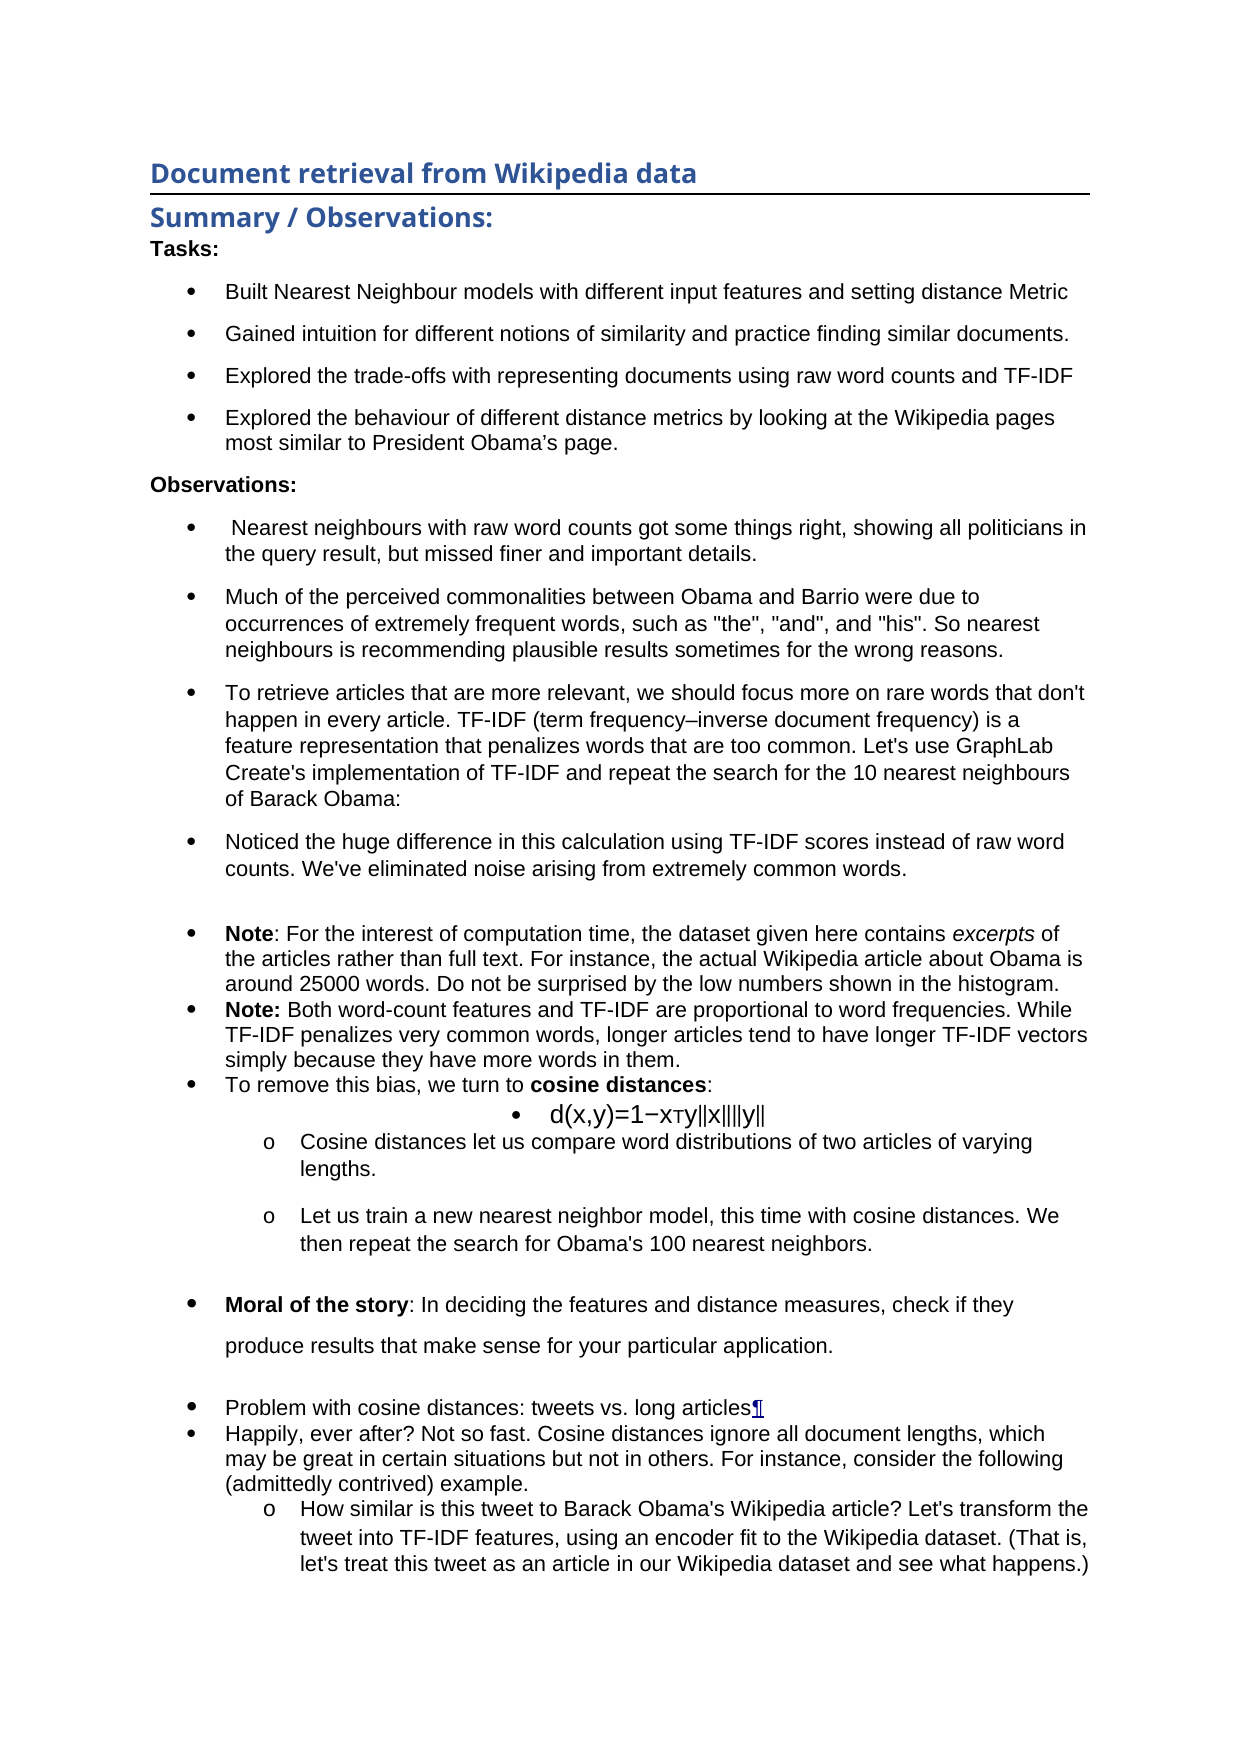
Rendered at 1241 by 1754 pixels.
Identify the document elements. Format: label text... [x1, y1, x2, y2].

list Explored the behaviour of different distance metrics by looking at the Wikipedia pages most similar to President Obama’s page. [187, 404, 1090, 455]
text Tasks: [150, 236, 1090, 261]
subtitle Summary / Observations: [150, 199, 1090, 236]
list d(x,y)=1−xTy∥x∥∥y∥ [187, 1098, 1090, 1129]
list Explored the trade-offs with representing documents using raw word counts and TF-IDF [187, 363, 1090, 388]
list Nearest neighbours with raw word counts got some things right, showing all politicians in the query result, but missed finer and important details. [187, 515, 1090, 566]
list Let us train a new nearest neighbor model, this time with cosine distances. We then repeat the search for Obama's 100 nearest neighbors. [262, 1203, 1090, 1256]
subtitle Document retrieval from Wikipedia data [150, 154, 1090, 193]
list Note: For the interest of computation time, the dataset given here contains excerpts of the articles rather than full text. For instance, the actual Wikipedia article about Obama is around 25000 words. Do not be surprised by the low numbers shown in the histogram. [187, 921, 1090, 997]
list Problem with cosine distances: tweets vs. long articles¶ [187, 1380, 1090, 1421]
list How similar is this tweet to Barack Obama's Wikipedia article? Let's transform the tweet into TF-IDF features, using an encoder fit to the Wikipedia dataset. (That is, let's treat this tweet as an article in our Wikipedia dataset and see what happens.) [262, 1496, 1090, 1577]
list Gained intuition for different notions of similarity and practice finding similar documents. [187, 321, 1090, 346]
list Built Nearest Neighbour models with different input features and setting distance Metric [187, 279, 1090, 304]
text Observations: [150, 472, 1090, 497]
list Note: Both word-count features and TF-IDF are proportional to word frequencies. While TF-IDF penalizes very common words, longer articles tend to have longer TF-IDF vectors simply because they have more words in them. [187, 997, 1090, 1072]
list To retrieve articles that are more relevant, we should focus more on rare words that don't happen in every article. TF-IDF (term frequency–inverse document frequency) is a feature representation that penalizes words that are too common. Let's use GraphLab Create's implementation of TF-IDF and repeat the search for the 10 nearest neighbours of Barack Obama: [187, 680, 1090, 811]
list Noticed the huge difference in this calculation using TF-IDF scores instead of raw word counts. We've eliminated noise arising from extremely common words. [187, 829, 1090, 881]
list Happily, ever after? Not so fast. Cosine distances ignore all document lengths, which may be great in certain situations but not in others. For instance, consider the following (admittedly contrived) example. [187, 1421, 1090, 1496]
list Moral of the story: In deciding the features and distance measures, check if they produce results that make sense for your particular application. [187, 1277, 1090, 1358]
list To remove this bias, we turn to cosine distances: [187, 1072, 1090, 1098]
list Much of the perceived commonalities between Obama and Barrio were due to occurrences of extremely frequent words, such as "the", "and", and "his". So nearest neighbours is recommending plausible results sometimes for the wrong reasons. [187, 584, 1090, 662]
list Cosine distances let us compare word distributions of two articles of varying lengths. [262, 1129, 1090, 1181]
